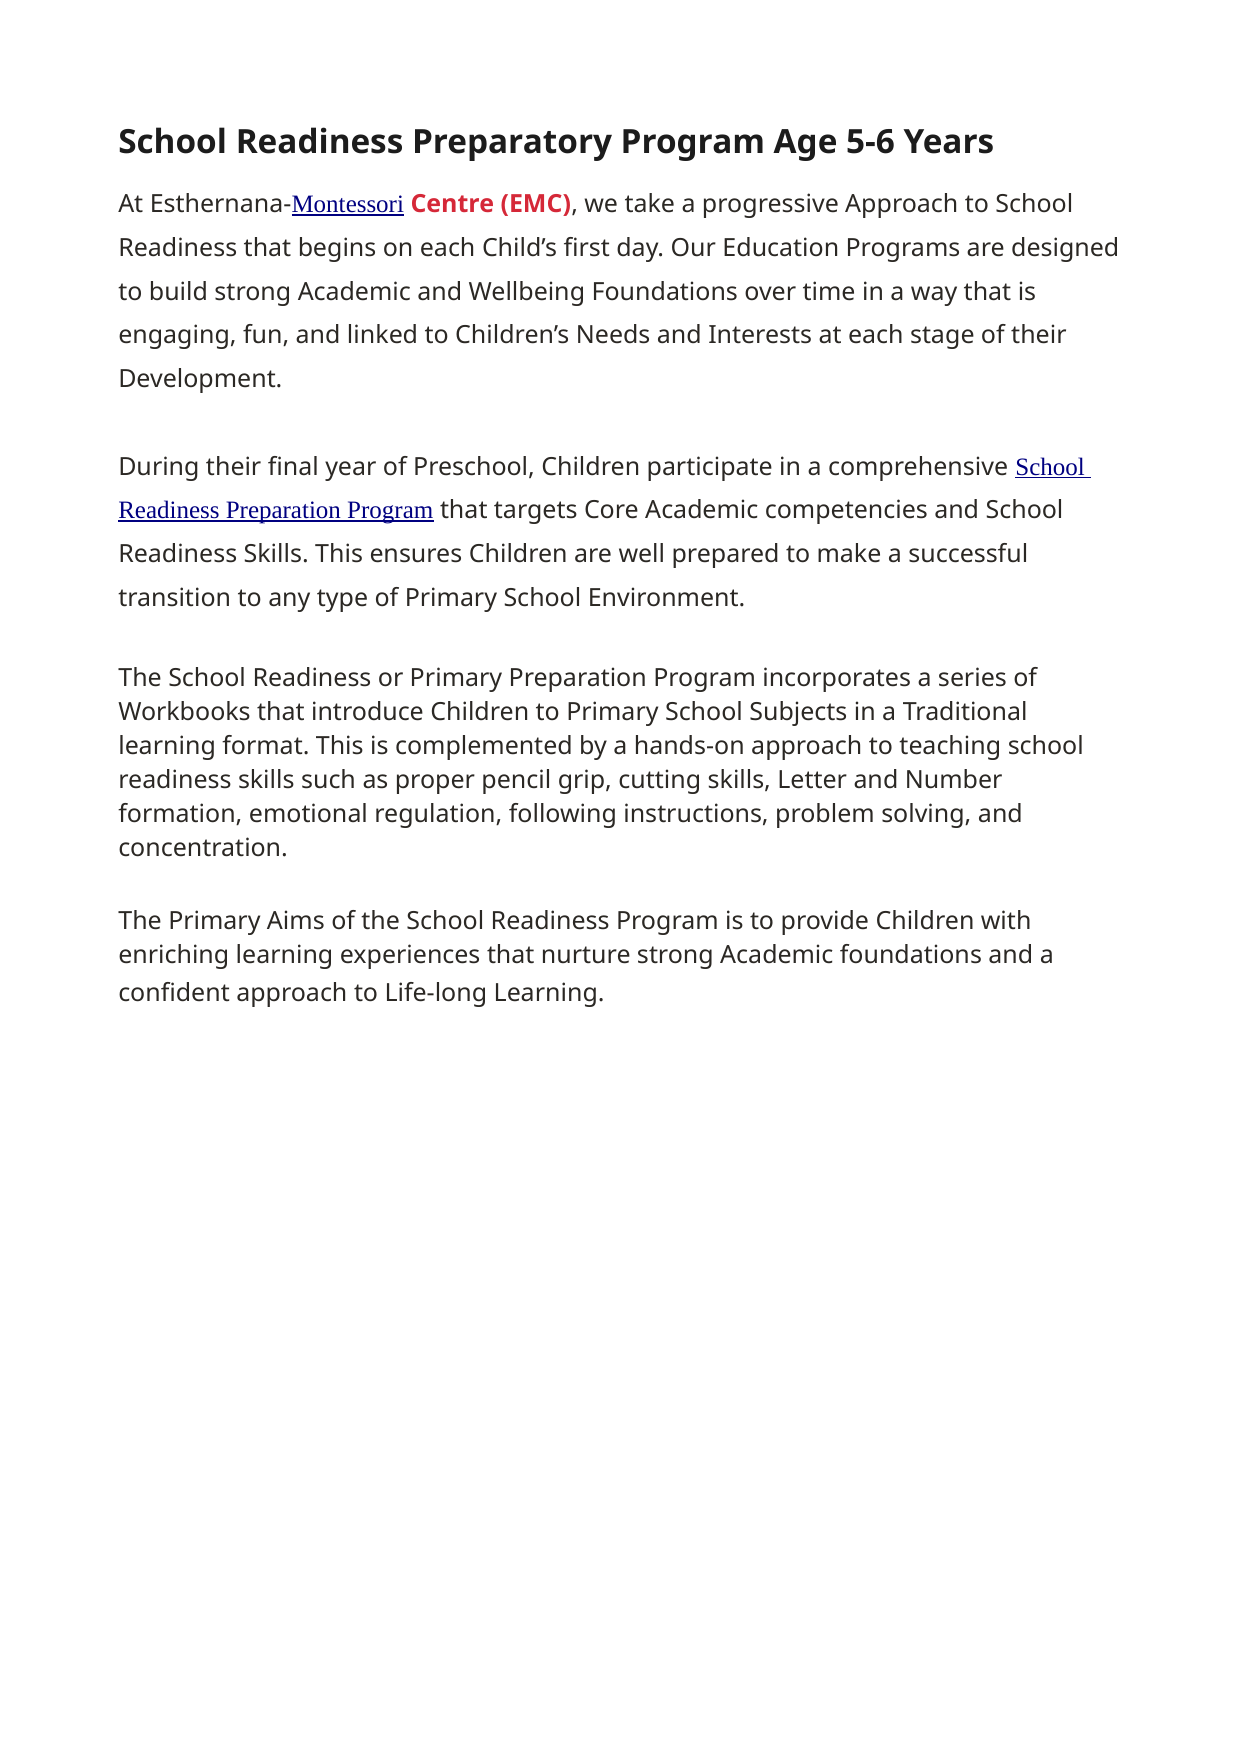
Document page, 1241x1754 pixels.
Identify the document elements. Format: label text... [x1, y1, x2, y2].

subtitle School Readiness Preparatory Program Age 5-6 Years [118, 118, 1122, 163]
text At Esthernana-Montessori Centre (EMC), we take a progressive Approach to School Readiness that begins on each Child’s first day. Our Education Programs are designed to build strong Academic and Wellbeing Foundations over time in a way that is engaging, fun, and linked to Children’s Needs and Interests at each stage of their Development. During their final year of Preschool, Children participate in a comprehensive School Readiness Preparation Program that targets Core Academic competencies and School Readiness Skills. This ensures Children are well prepared to make a successful transition to any type of Primary School Environment. [118, 176, 1122, 613]
text The School Readiness or Primary Preparation Program incorporates a series of Workbooks that introduce Children to Primary School Subjects in a Traditional learning format. This is complemented by a hands-on approach to teaching school readiness skills such as proper pencil grip, cutting skills, Letter and Number formation, emotional regulation, following instructions, problem solving, and concentration. The Primary Aims of the School Readiness Program is to provide Children with enriching learning experiences that nurture strong Academic foundations and a confident approach to Life-long Learning. [118, 659, 1122, 1009]
